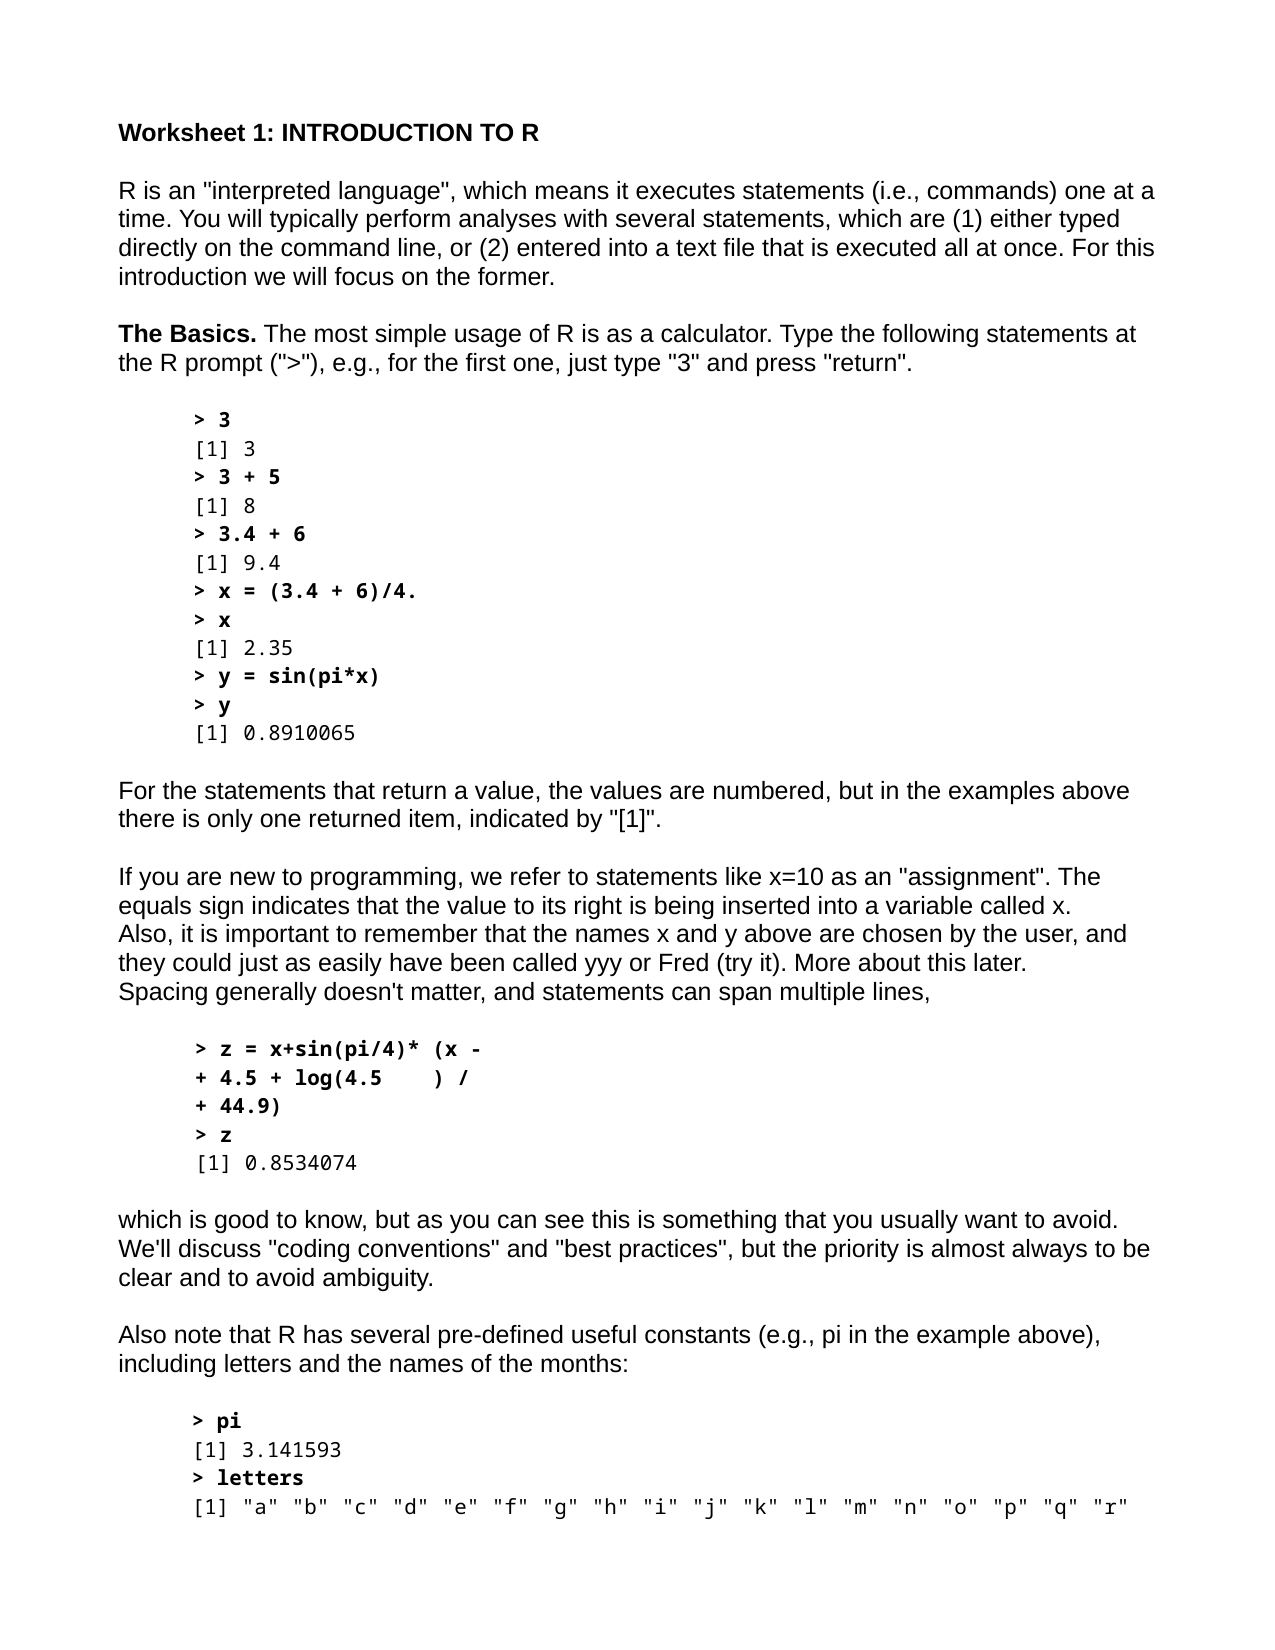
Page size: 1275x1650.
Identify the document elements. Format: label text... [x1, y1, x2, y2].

text [1] 2.35 [193, 633, 1157, 662]
text > z [194, 1120, 1157, 1148]
text [1] 8 [193, 491, 1157, 519]
text For the statements that return a value, the values are numbered, but in the examples above [118, 776, 1157, 804]
text + 44.9) [194, 1091, 1157, 1120]
text they could just as easily have been called yyy or Fred (try it). More about this later. [118, 948, 1157, 977]
text including letters and the names of the months: [118, 1349, 1157, 1378]
text > x = (3.4 + 6)/4. [193, 576, 1157, 605]
text which is good to know, but as you can see this is something that you usually want to avoid. [118, 1205, 1157, 1234]
text the R prompt (">"), e.g., for the ﬁrst one, just type "3" and press "return". [118, 348, 1157, 377]
text We'll discuss "coding conventions" and "best practices", but the priority is almost always to be [118, 1234, 1157, 1263]
text Also note that R has several pre-deﬁned useful constants (e.g., pi in the example above), [118, 1320, 1157, 1349]
text [1] 3.141593 [192, 1435, 1157, 1463]
text > x [193, 605, 1157, 633]
text > 3 + 5 [193, 462, 1157, 491]
text Worksheet 1: INTRODUCTION TO R [118, 118, 1157, 147]
text [1] 0.8534074 [194, 1148, 1157, 1177]
text > 3 [193, 406, 1157, 434]
text Spacing generally doesn't matter, and statements can span multiple lines, [118, 977, 1157, 1006]
text clear and to avoid ambiguity. [118, 1263, 1157, 1292]
text > letters [192, 1463, 1157, 1492]
text + 4.5 + log(4.5 ) / [194, 1063, 1157, 1091]
text time. You will typically perform analyses with several statements, which are (1) either typed [118, 204, 1157, 233]
text If you are new to programming, we refer to statements like x=10 as an "assignment". The [118, 862, 1157, 891]
text there is only one returned item, indicated by "[1]". [118, 804, 1157, 833]
text R is an "interpreted language", which means it executes statements (i.e., commands) one at a [118, 176, 1157, 204]
text > y [193, 690, 1157, 718]
text > 3.4 + 6 [193, 519, 1157, 548]
text introduction we will focus on the former. [118, 262, 1157, 291]
text The Basics. The most simple usage of R is as a calculator. Type the following statements at [118, 319, 1157, 348]
text Also, it is important to remember that the names x and y above are chosen by the user, and [118, 919, 1157, 948]
text [1] 9.4 [193, 548, 1157, 576]
text > y = sin(pi*x) [193, 662, 1157, 690]
text > pi [192, 1407, 1157, 1435]
text directly on the command line, or (2) entered into a text ﬁle that is executed all at once. For this [118, 233, 1157, 262]
text [1] 0.8910065 [193, 718, 1157, 747]
text equals sign indicates that the value to its right is being inserted into a variable called x. [118, 891, 1157, 919]
text [1] "a" "b" "c" "d" "e" "f" "g" "h" "i" "j" "k" "l" "m" "n" "o" "p" "q" "r" [192, 1492, 1157, 1520]
text [1] 3 [193, 434, 1157, 462]
text > z = x+sin(pi/4)* (x - [194, 1034, 1157, 1063]
